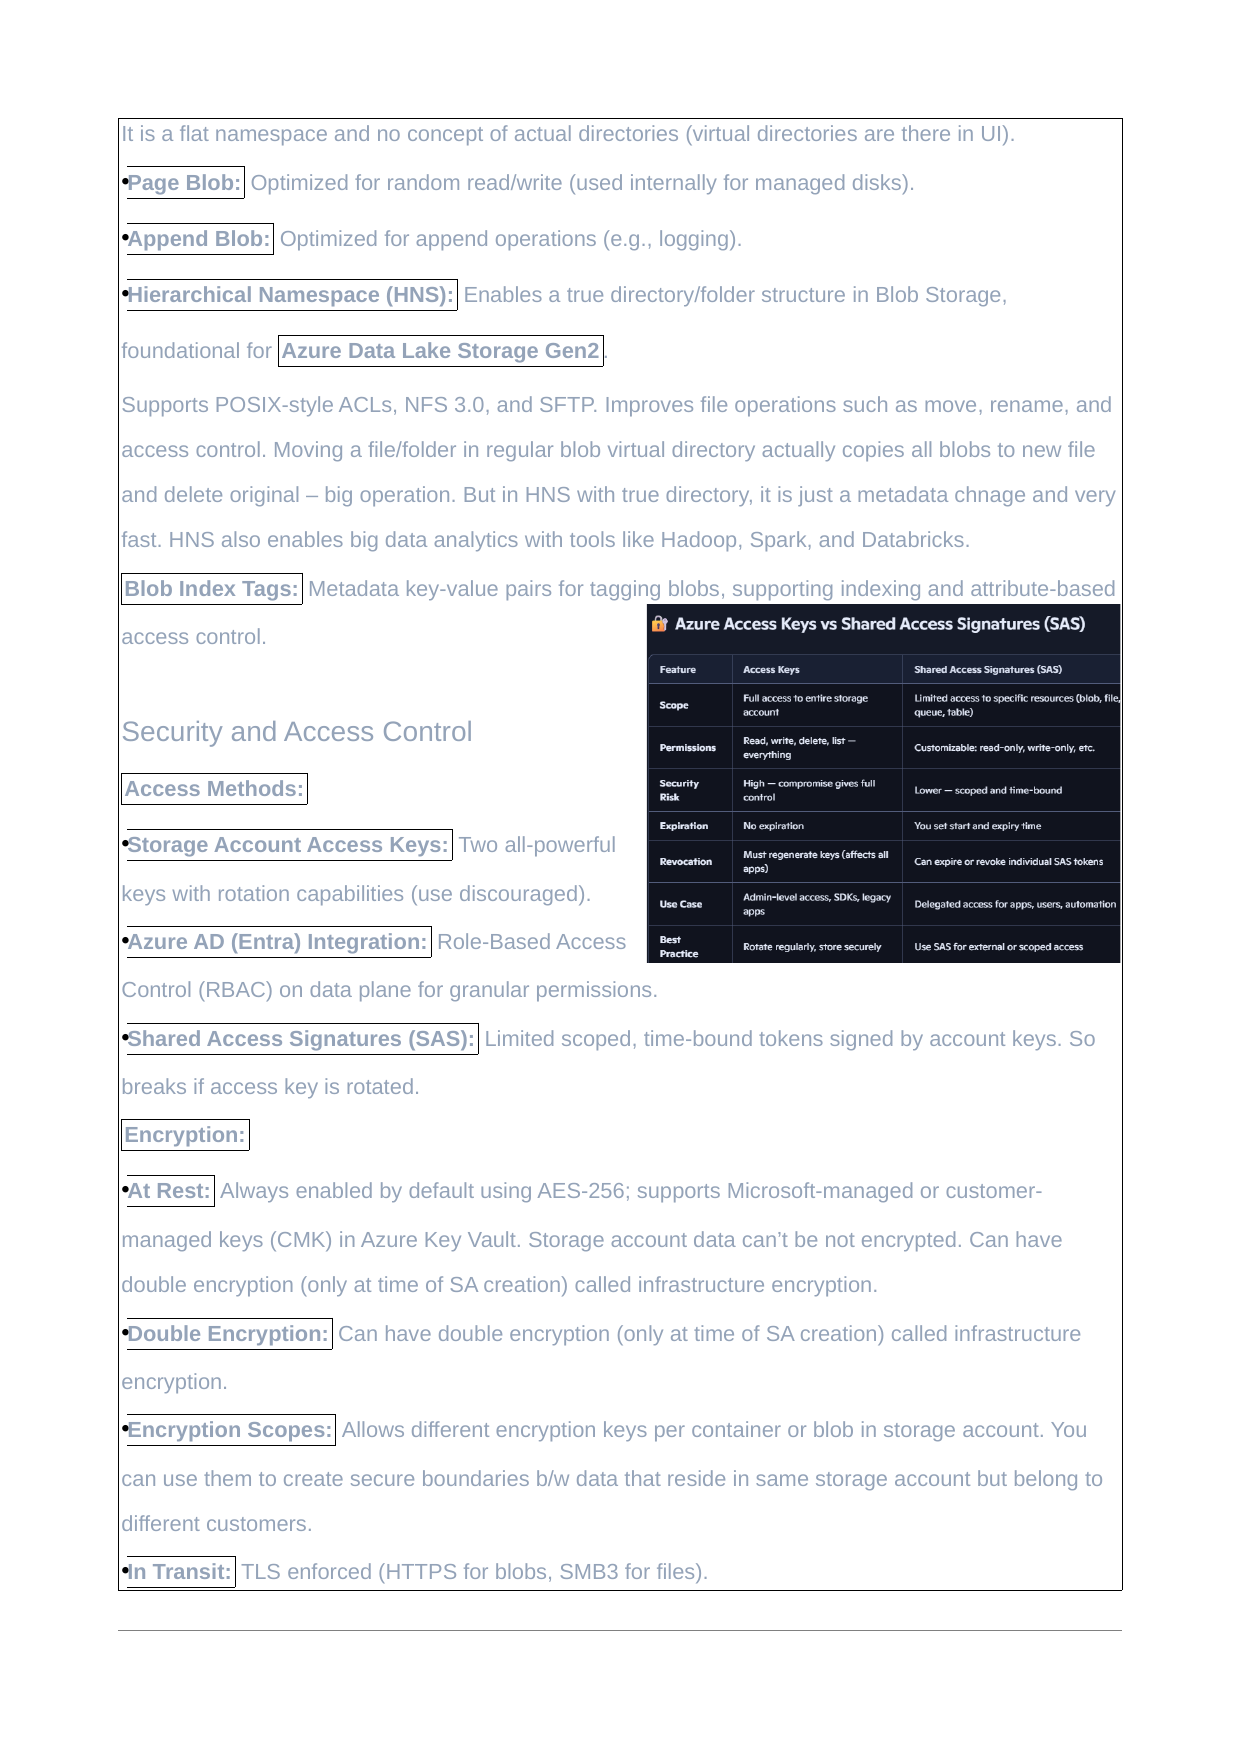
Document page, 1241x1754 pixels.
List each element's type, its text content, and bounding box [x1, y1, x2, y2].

list Encryption Scopes: Allows different encryption keys per container or blob in storage account. You can use them to create secure boundaries b/w data that reside in same storage account but belong to different customers. [119, 1411, 1122, 1536]
list Hierarchical Namespace (HNS): Enables a true directory/folder structure in Blob Storage, foundational for Azure Data Lake Storage Gen2. [119, 276, 1122, 366]
list Storage Account Access Keys: Two all-powerful keys with rotation capabilities (use discouraged). [119, 826, 646, 906]
list Supports POSIX-style ACLs, NFS 3.0, and SFTP. Improves file operations such as move, rename, and access control. Moving a file/folder in regular blob virtual directory actually copies all blobs to new file and delete original – big operation. But in HNS with true directory, it is just a metadata chnage and very fast. HNS also enables big data analytics with tools like Hadoop, Spark, and Databricks. [119, 388, 1122, 553]
list Encryption: [119, 1116, 1122, 1150]
list Shared Access Signatures (SAS): Limited scoped, time-bound tokens signed by account keys. So breaks if access key is rotated. [119, 1019, 1122, 1099]
list It is a flat namespace and no concept of actual directories (virtual directories are there in UI). [119, 119, 1122, 146]
picture [646, 604, 1121, 963]
list Append Blob: Optimized for append operations (e.g., logging). [119, 220, 1122, 254]
list At Rest: Always enabled by default using AES-256; supports Microsoft-managed or customer-managed keys (CMK) in Azure Key Vault. Storage account data can’t be not encrypted. Can have double encryption (only at time of SA creation) called infrastructure encryption. [119, 1172, 1122, 1297]
subtitle Security and Access Control [119, 712, 646, 747]
list Page Blob: Optimized for random read/write (used internally for managed disks). [119, 163, 1122, 198]
list Blob Index Tags: Metadata key-value pairs for tagging blobs, supporting indexing and attribute-based access control. [119, 570, 1122, 649]
list Double Encryption: Can have double encryption (only at time of SA creation) called infrastructure encryption. [119, 1314, 1122, 1394]
list In Transit: TLS enforced (HTTPS for blobs, SMB3 for files). [119, 1553, 1122, 1590]
list Access Methods: [119, 770, 646, 804]
list Azure AD (Entra) Integration: Role-Based Access Control (RBAC) on data plane for granular permissions. [119, 923, 1122, 1002]
